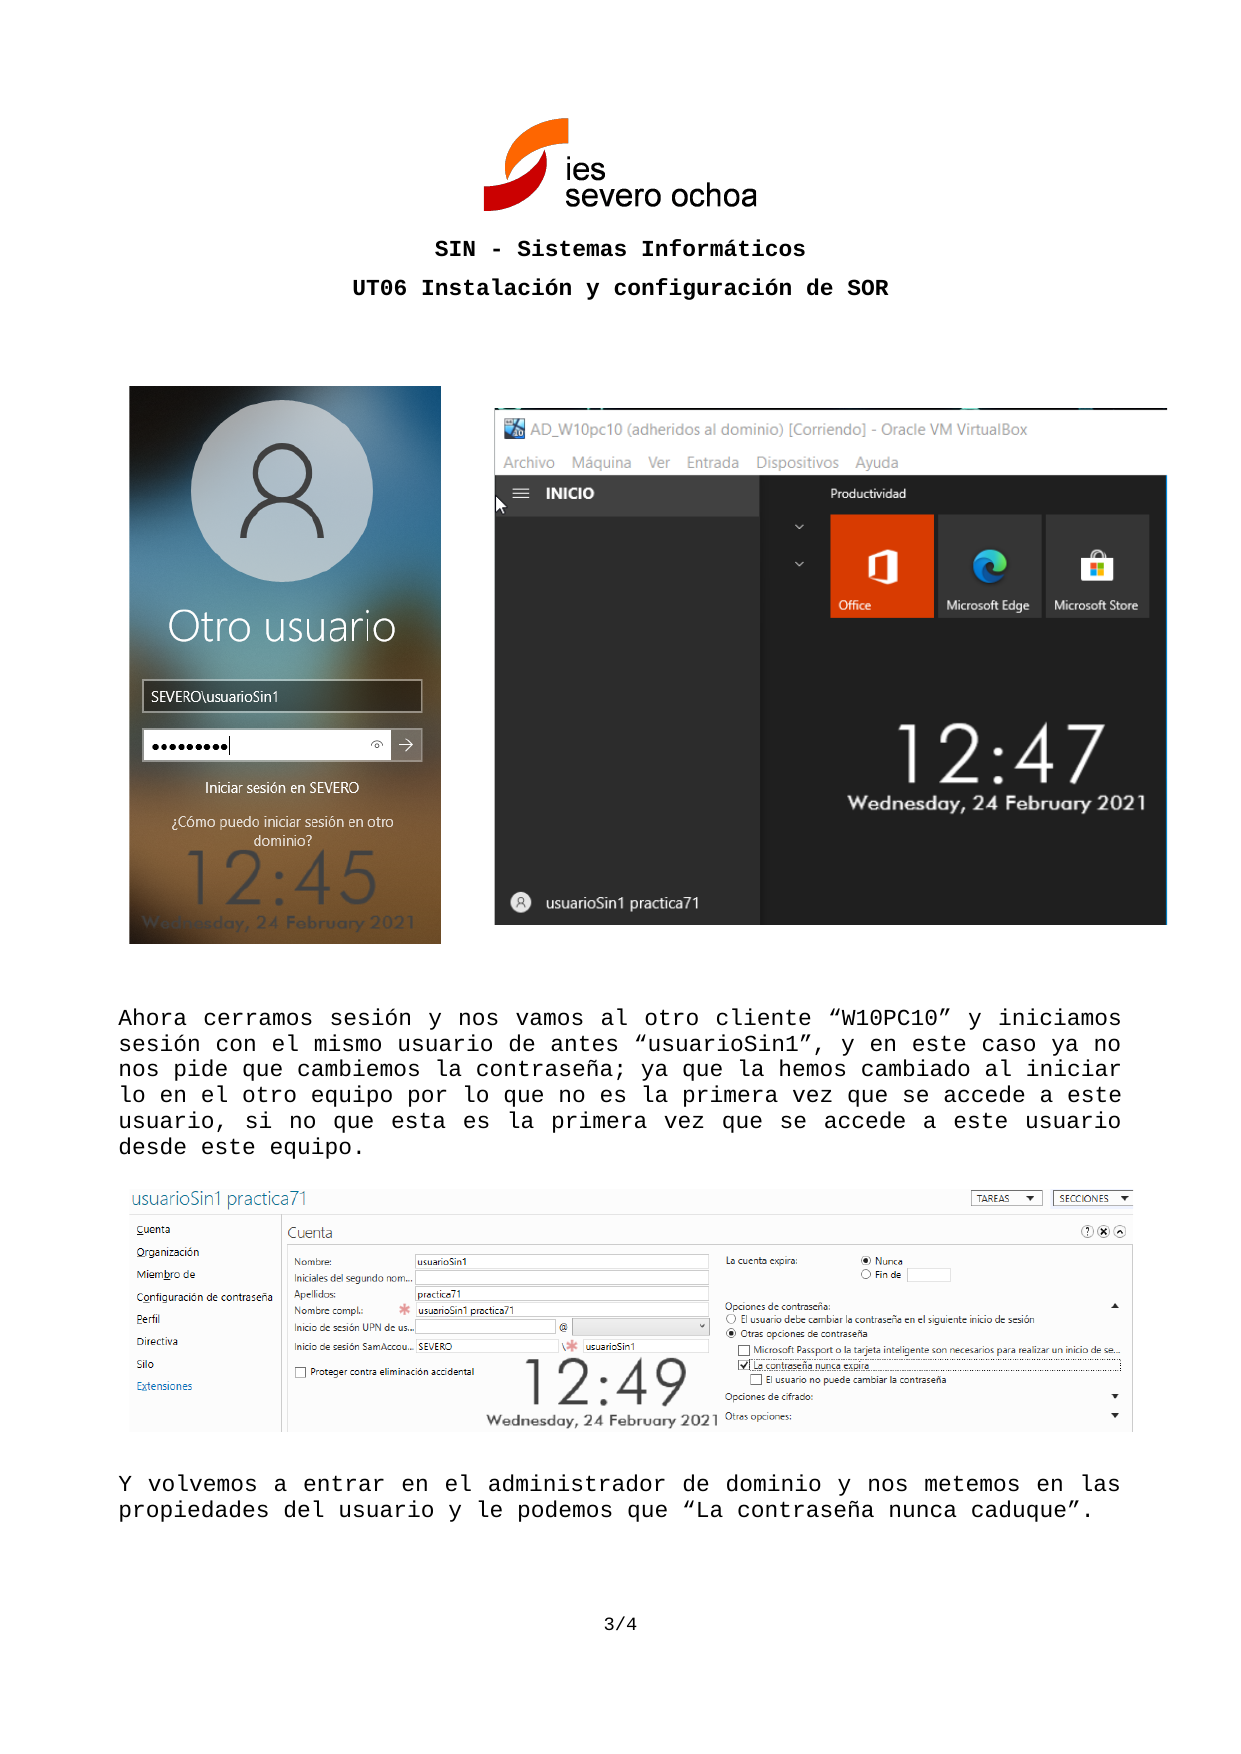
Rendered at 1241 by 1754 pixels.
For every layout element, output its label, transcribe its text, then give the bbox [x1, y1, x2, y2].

picture [129, 1189, 1134, 1432]
text Y volvemos a entrar en el administrador de dominio y nos metemos en las propiedades del usuario y le podemos que “La contraseña nunca caduque”. [118, 1473, 1122, 1525]
picture [494, 408, 1168, 925]
picture [483, 118, 757, 211]
picture [129, 386, 441, 944]
text Ahora cerramos sesión y nos vamos al otro cliente “W10PC10” y iniciamos sesión con el mismo usuario de antes “usuarioSin1”, y en este caso ya no nos pide que cambiemos la contraseña; ya que la hemos cambiado al iniciar lo en el otro equipo por lo que no es la primera vez que se accede a este usuario, si no que esta es la primera vez que se accede a este usuario desde este equipo. [118, 1006, 1122, 1162]
